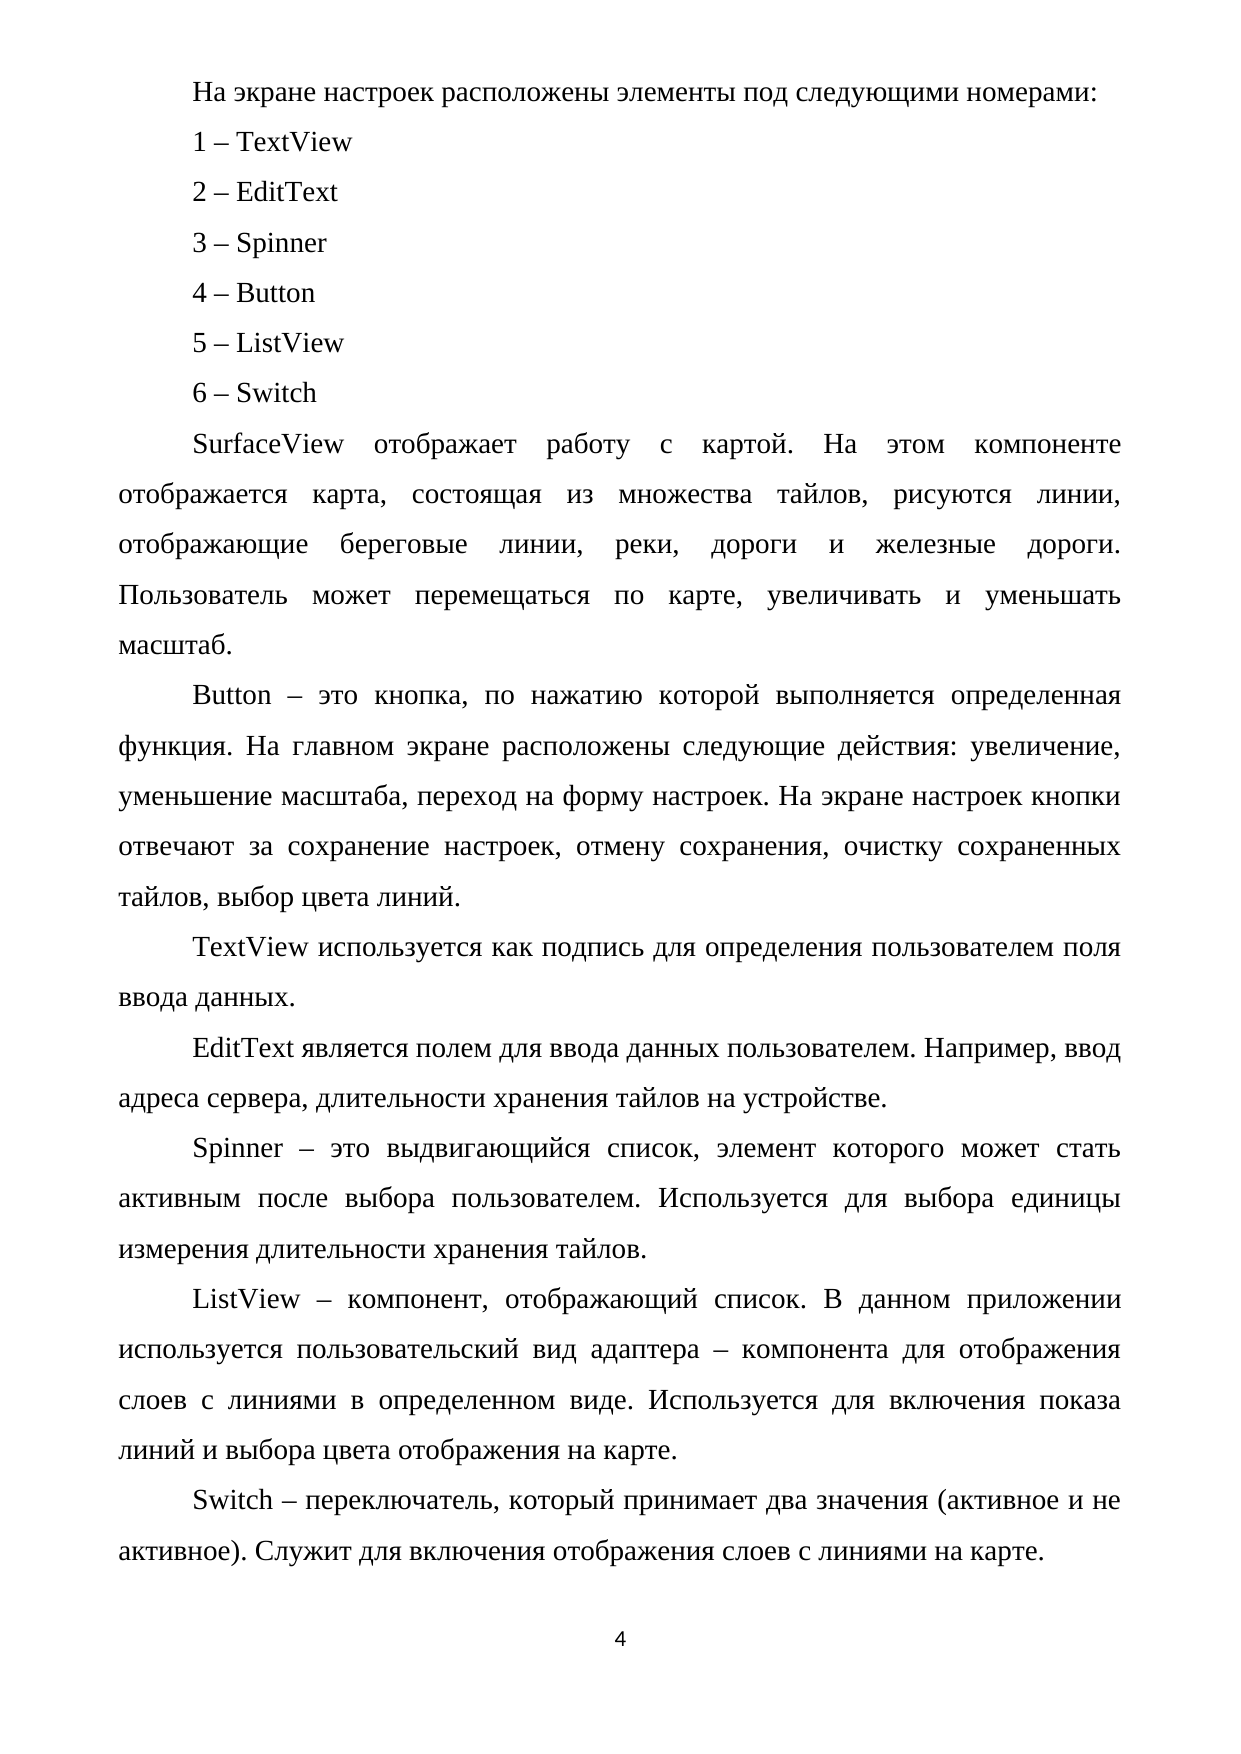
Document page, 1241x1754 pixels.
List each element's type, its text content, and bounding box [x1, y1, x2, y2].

text 6 – Switch [118, 376, 1122, 409]
text ListView – компонент, отображающий список. В данном приложении используется пользовательский вид адаптера – компонента для отображения слоев с линиями в определенном виде. Используется для включения показа линий и выбора цвета отображения на карте. [118, 1281, 1122, 1466]
text 2 – EditText [118, 174, 1122, 208]
text 4 – Button [118, 275, 1122, 308]
text 5 – ListView [118, 325, 1122, 359]
text EditText является полем для ввода данных пользователем. Например, ввод адреса сервера, длительности хранения тайлов на устройстве. [118, 1030, 1122, 1113]
text На экране настроек расположены элементы под следующими номерами: [118, 74, 1122, 107]
text Spinner – это выдвигающийся список, элемент которого может стать активным после выбора пользователем. Используется для выбора единицы измерения длительности хранения тайлов. [118, 1130, 1122, 1264]
text 3 – Spinner [118, 225, 1122, 258]
text Button – это кнопка, по нажатию которой выполняется определенная функция. На главном экране расположены следующие действия: увеличение, уменьшение масштаба, переход на форму настроек. На экране настроек кнопки отвечают за сохранение настроек, отмену сохранения, очистку сохраненных тайлов, выбор цвета линий. [118, 677, 1122, 912]
text Switch – переключатель, который принимает два значения (активное и не активное). Служит для включения отображения слоев с линиями на карте. [118, 1482, 1122, 1566]
text 1 – TextView [118, 124, 1122, 158]
text SurfaceView отображает работу с картой. На этом компоненте отображается карта, состоящая из множества тайлов, рисуются линии, отображающие береговые линии, реки, дороги и железные дороги. Пользователь может перемещаться по карте, увеличивать и уменьшать масштаб. [118, 426, 1122, 661]
text TextView используется как подпись для определения пользователем поля ввода данных. [118, 929, 1122, 1013]
